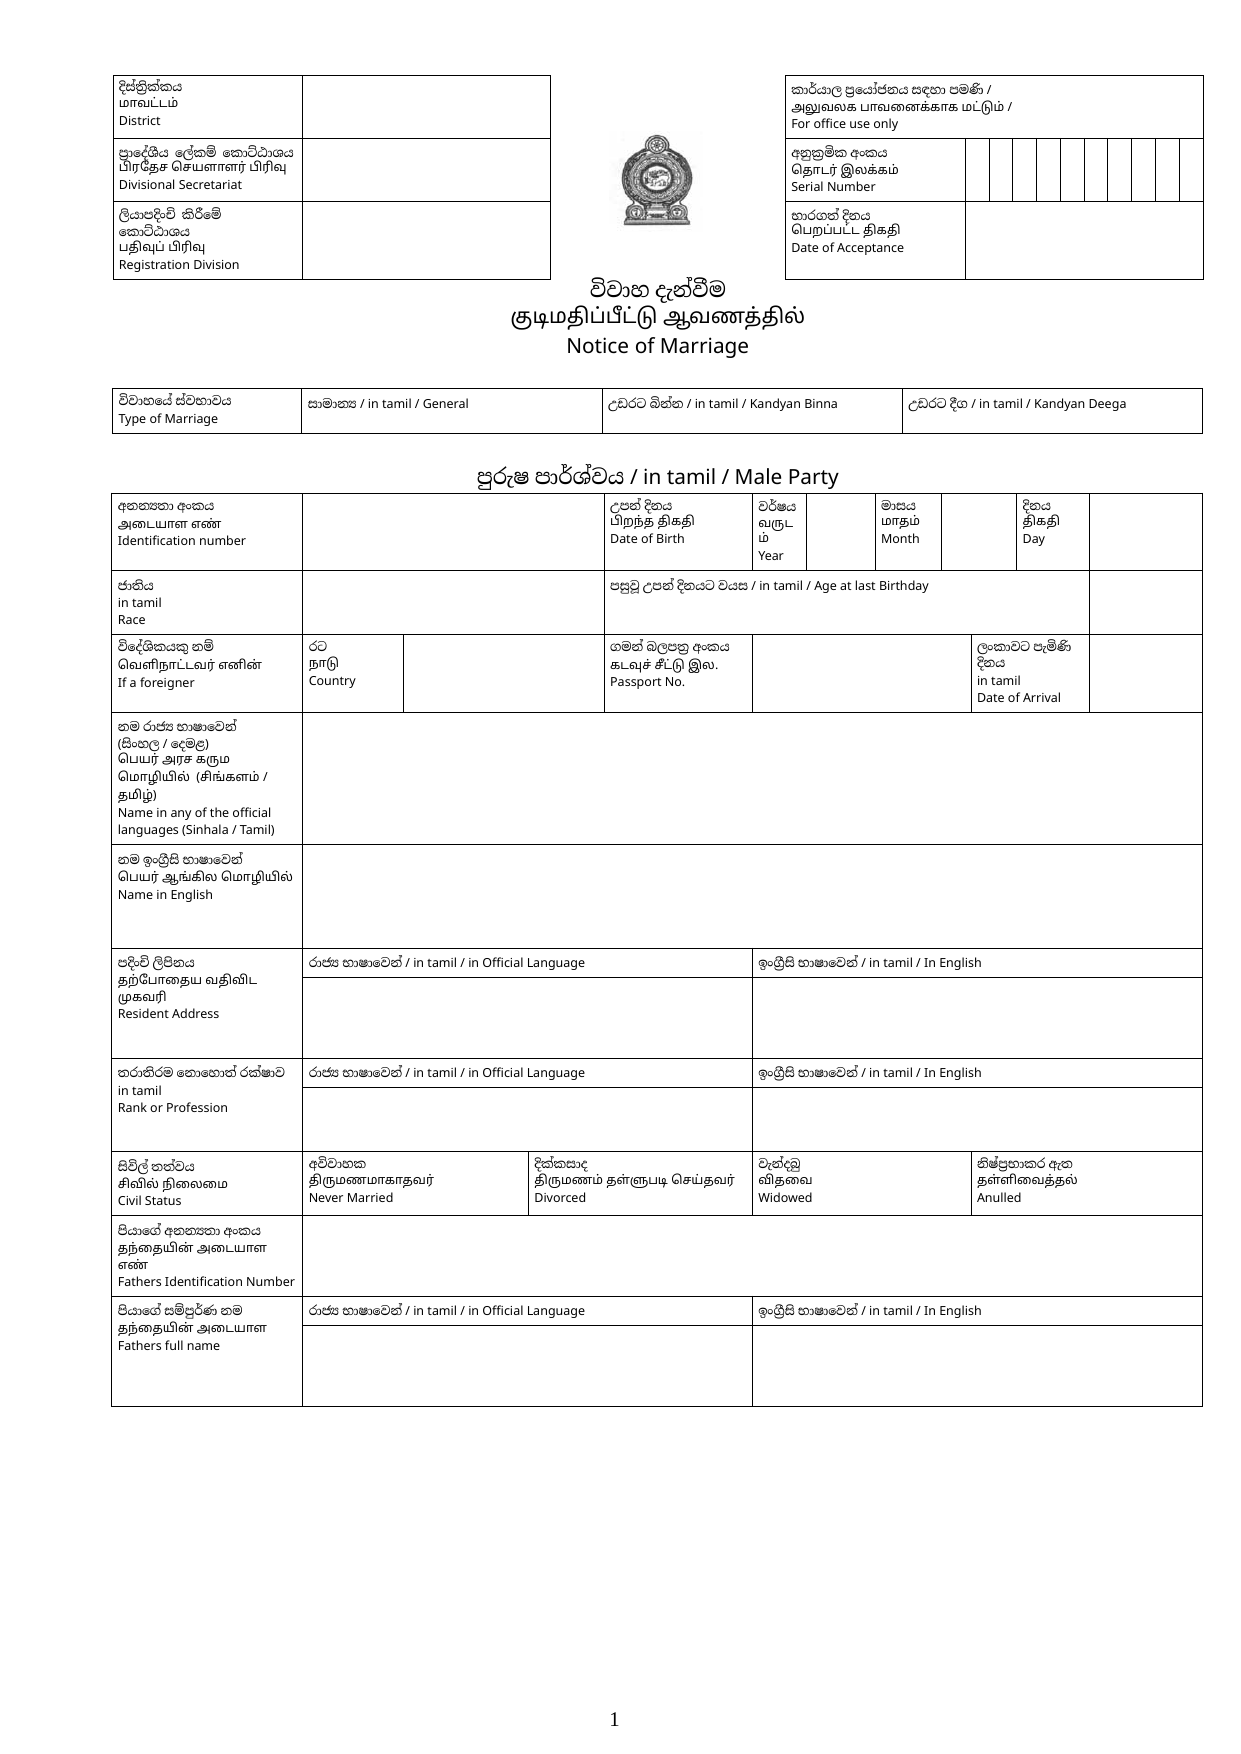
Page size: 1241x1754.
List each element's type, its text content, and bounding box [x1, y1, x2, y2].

table_cell [551, 201, 785, 279]
table_cell තරාතිරම නොහොත් රක්ෂාව in tamil Rank or Profession [112, 1059, 302, 1151]
table_cell [1061, 139, 1084, 201]
table_cell [1180, 139, 1203, 201]
table_cell [1108, 139, 1131, 201]
table_cell ප්‍රාදේශීය ලේකම් කොට්ඨාශය பிரதேச செயளாளர் பிரிவு Divisional Secretariat [114, 139, 302, 201]
table_header [551, 75, 785, 138]
table_header සාමාන්‍ය / in tamil / General [302, 389, 602, 433]
table_header වර්ෂය வருடம் Year [753, 494, 806, 570]
text පුරුෂ පාර්ශ්වය / in tamil / Male Party [112, 462, 1203, 492]
table_cell සිවිල් තත්වය சிவில் நிலைமை Civil Status [112, 1152, 302, 1215]
table_cell පසුවූ උපන් දිනයට වයස / in tamil / Age at last Birthday [605, 571, 1089, 634]
table_cell [753, 1088, 1202, 1151]
table_cell ගමන් බලපත්‍ර අංකය கடவுச் சீட்டு இல. Passport No. [605, 635, 752, 712]
table_cell අනුක්‍රමික අංකය தொடர் இலக்கம் Serial Number [786, 139, 965, 201]
table_cell [1013, 139, 1036, 201]
table_cell [1090, 635, 1202, 712]
table_cell [303, 1216, 1202, 1296]
table_cell ලියාපදිංචි කිරීමේ කොට්ඨාශය பதிவுப் பிரிவு Registration Division [114, 202, 302, 279]
table_cell දික්කසාද திருமணம் தள்ளுபடி செய்தவர் Divorced [529, 1152, 752, 1215]
table_cell [551, 138, 609, 201]
table_header උපන් දිනය பிறந்த திகதி Date of Birth [605, 494, 752, 570]
table_cell [303, 202, 550, 279]
table_cell නම ඉංග්‍රීසි භාෂාවෙන් பெயர் ஆங்கில மொழியில் Name in English [112, 845, 302, 947]
table_cell [753, 1326, 1202, 1406]
table_cell විදේශිකයකු නම් வெளிநாட்டவர் எனின் If a foreigner [112, 635, 302, 712]
table_header දිස්ත්‍රික්කය மாவட்டம் District [114, 76, 302, 138]
table_cell [966, 139, 989, 201]
table_header අනන්‍යතා අංකය அடையாள எண் Identification number [112, 494, 302, 570]
table_cell ඉංග්‍රීසි භාෂාවෙන් / in tamil / In English [753, 1059, 1202, 1087]
table_cell [303, 713, 1202, 844]
table_cell [303, 139, 550, 201]
table_header උඩරට දීග / in tamil / Kandyan Deega [903, 389, 1202, 433]
table_header මාසය மாதம் Month [876, 494, 941, 570]
table_cell රාජ්‍ය භාෂාවෙන් / in tamil / in Official Language [303, 1059, 752, 1087]
table_cell නම රාජ්‍ය භාෂාවෙන් (සිංහල / දෙමළ) பெயர் அரச கரும மொழியில் (சிங்களம் / தமிழ்) Name in any of the official languages (Sinhala / Tamil) [112, 713, 302, 844]
table_cell අවිවාහක திருமணமாகாதவர் Never Married [303, 1152, 528, 1215]
table_cell [1085, 139, 1107, 201]
table_cell ඉංග්‍රීසි භාෂාවෙන් / in tamil / In English [753, 949, 1202, 977]
table_cell ලංකාවට පැමිණි දිනය in tamil Date of Arrival [972, 635, 1089, 712]
text Notice of Marriage [112, 331, 1203, 359]
table_cell රාජ්‍ය භාෂාවෙන් / in tamil / in Official Language [303, 1297, 752, 1325]
text குடிமதிப்பீட்டு ஆவணத்தில் [112, 305, 1203, 331]
table_header [1090, 494, 1202, 570]
table_cell රාජ්‍ය භාෂාවෙන් / in tamil / in Official Language [303, 949, 752, 977]
table_cell වැන්දබු விதவை Widowed [753, 1152, 971, 1215]
table_cell [303, 1088, 752, 1151]
table_header [942, 494, 1016, 570]
table_cell [303, 845, 1202, 947]
table_cell [303, 978, 752, 1058]
table_cell [404, 635, 604, 712]
table_cell පියාගේ අනන්‍යතා අංකය தந்தையின் அடையாள எண் Fathers Identification Number [112, 1216, 302, 1296]
table_cell [1037, 139, 1060, 201]
table_cell [753, 635, 971, 712]
table_cell ජාතිය in tamil Race [112, 571, 302, 634]
table_header උඩරට බින්න / in tamil / Kandyan Binna [603, 389, 902, 433]
table_cell ඉංග්‍රීසි භාෂාවෙන් / in tamil / In English [753, 1297, 1202, 1325]
table_cell [303, 1326, 752, 1406]
table_cell [703, 138, 785, 201]
table_header කාර්යාල ප්‍රයෝජනය සඳහා පමණි / அலுவலக பாவனைக்காக மட்டும் / For office use only [786, 76, 1203, 138]
table_cell [990, 139, 1012, 201]
table_cell භාරගත් දිනය பெறப்பட்ட திகதி Date of Acceptance [786, 202, 965, 279]
table_header විවාහයේ ස්වභාවය Type of Marriage [113, 389, 301, 433]
text විවාහ දැන්වීම [112, 279, 1203, 305]
table_cell පියාගේ සම්පුර්ණ නම தந்தையின் அடையாள Fathers full name [112, 1297, 302, 1406]
table_cell රට நாடு Country [303, 635, 403, 712]
table_header [303, 76, 550, 138]
table_header [807, 494, 875, 570]
table_header [303, 494, 604, 570]
picture [609, 131, 703, 232]
table_cell [966, 202, 1203, 279]
table_cell [1156, 139, 1179, 201]
table_cell [1132, 139, 1155, 201]
table_cell [753, 978, 1202, 1058]
table_cell [1090, 571, 1202, 634]
table_cell [303, 571, 604, 634]
table_header දිනය திகதி Day [1017, 494, 1089, 570]
table_cell පදිංචි ලිපිනය தற்போதைய வதிவிட முகவரி Resident Address [112, 949, 302, 1058]
table_cell නිෂ්ප්‍රභාකර ඇත தள்ளிவைத்தல் Anulled [972, 1152, 1202, 1215]
